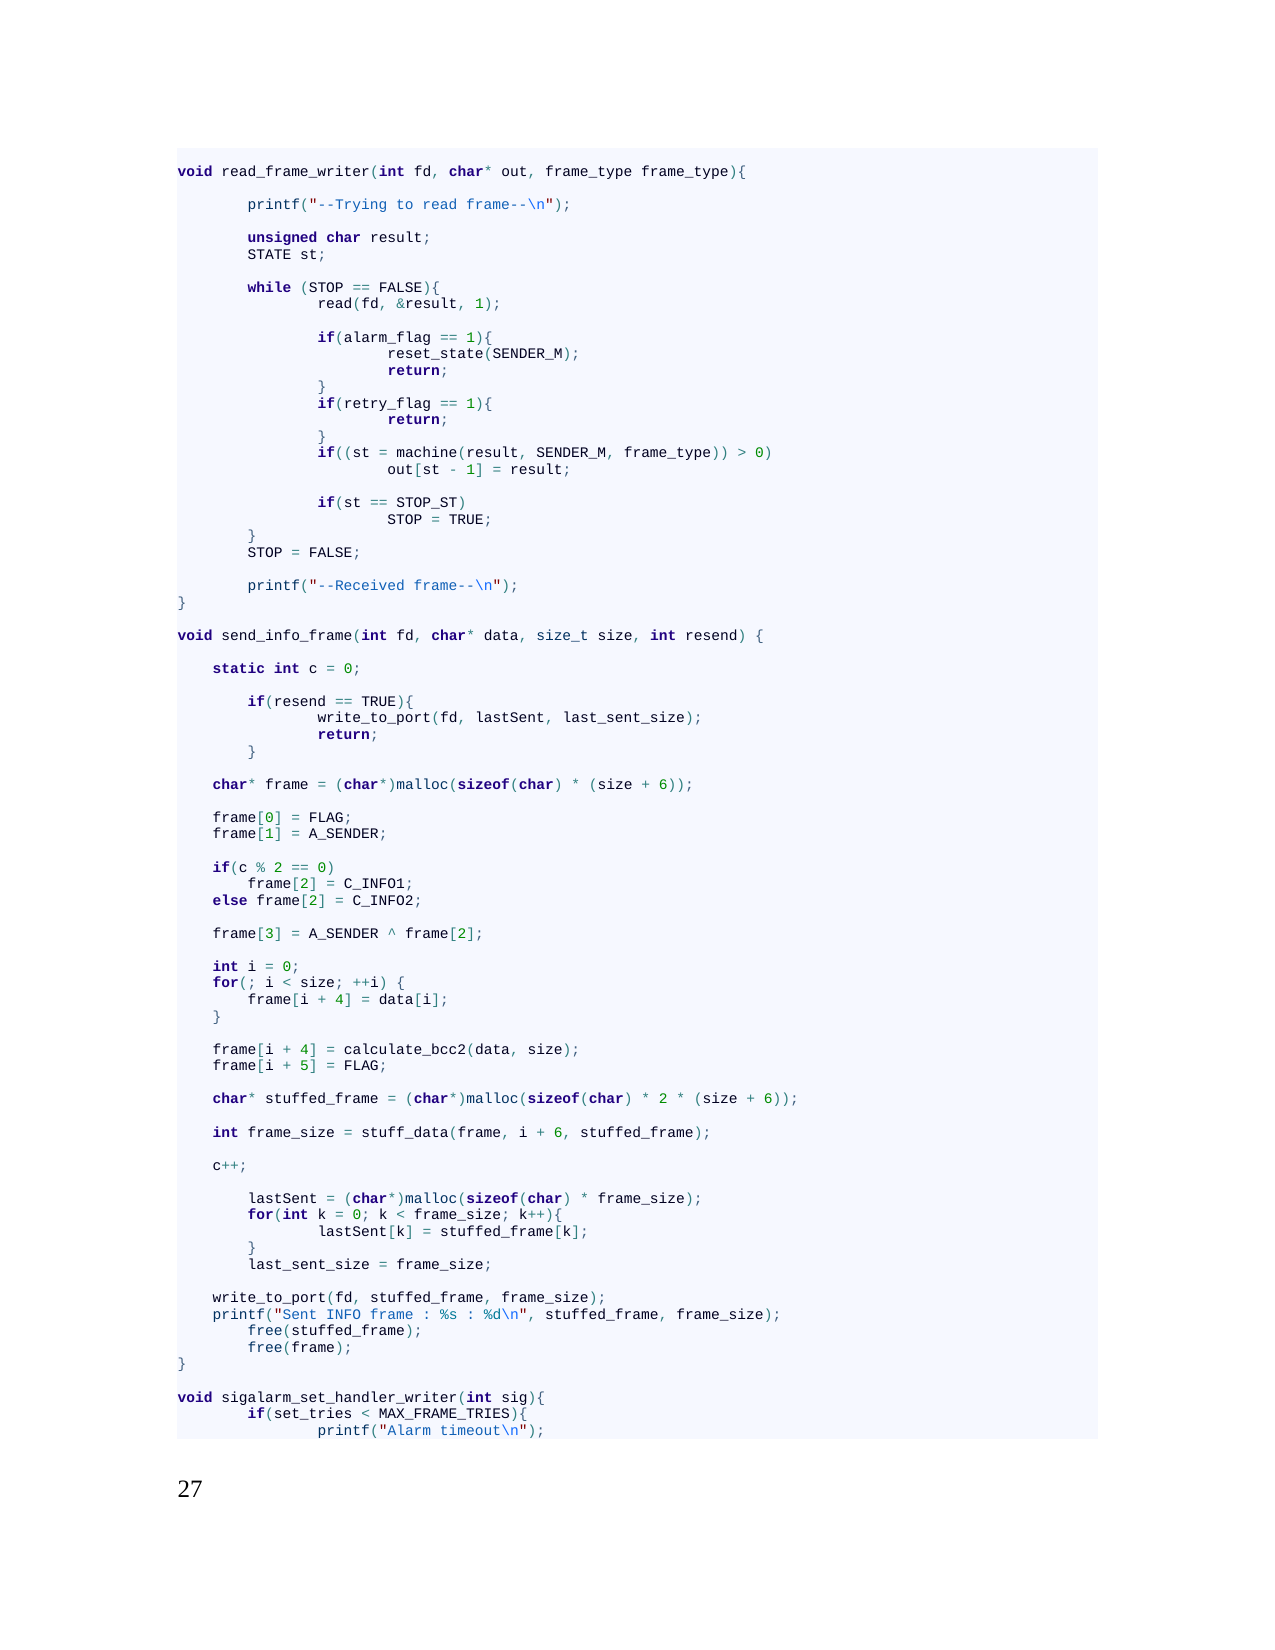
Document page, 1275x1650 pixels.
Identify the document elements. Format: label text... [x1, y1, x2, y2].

text printf("Alarm timeout\n"); [177, 1423, 1098, 1439]
text lastSent[k] = stuffed_frame[k]; [177, 1224, 1098, 1241]
text static int c = 0; [177, 661, 1098, 678]
text reset_state(SENDER_M); [177, 346, 1098, 363]
text } [177, 1241, 1098, 1257]
text write_to_port(fd, stuffed_frame, frame_size); [177, 1290, 1098, 1307]
text frame[1] = A_SENDER; [177, 827, 1098, 843]
text STATE st; [177, 247, 1098, 263]
text else frame[2] = C_INFO2; [177, 893, 1098, 909]
text free(frame); [177, 1340, 1098, 1357]
text if(resend == TRUE){ [177, 694, 1098, 711]
text write_to_port(fd, lastSent, last_sent_size); [177, 711, 1098, 727]
text char* frame = (char*)malloc(sizeof(char) * (size + 6)); [177, 777, 1098, 793]
text out[st - 1] = result; [177, 462, 1098, 479]
text while (STOP == FALSE){ [177, 280, 1098, 297]
picture [483, 1309, 492, 1319]
text frame[3] = A_SENDER ^ frame[2]; [177, 926, 1098, 943]
text if(st == STOP_ST) [177, 495, 1098, 512]
text if(retry_flag == 1){ [177, 396, 1098, 413]
text void send_info_frame(int fd, char* data, size_t size, int resend) { [177, 628, 1098, 644]
text int i = 0; [177, 959, 1098, 976]
text printf("Sent INFO frame : %s : %d\n", stuffed_frame, frame_size); [177, 1307, 1098, 1323]
text STOP = TRUE; [177, 512, 1098, 528]
text } [177, 429, 1098, 446]
text int frame_size = stuff_data(frame, i + 6, stuffed_frame); [177, 1125, 1098, 1141]
text lastSent = (char*)malloc(sizeof(char) * frame_size); [177, 1191, 1098, 1208]
text frame[i + 4] = calculate_bcc2(data, size); [177, 1042, 1098, 1058]
text c++; [177, 1158, 1098, 1174]
text for(; i < size; ++i) { [177, 976, 1098, 992]
text frame[i + 4] = data[i]; [177, 992, 1098, 1009]
text STOP = FALSE; [177, 545, 1098, 562]
text void sigalarm_set_handler_writer(int sig){ [177, 1390, 1098, 1406]
text frame[0] = FLAG; [177, 810, 1098, 827]
text free(stuffed_frame); [177, 1323, 1098, 1340]
text if((st = machine(result, SENDER_M, frame_type)) > 0) [177, 446, 1098, 462]
text } [177, 1009, 1098, 1025]
text read(fd, &result, 1); [177, 297, 1098, 313]
text last_sent_size = frame_size; [177, 1257, 1098, 1274]
text unsigned char result; [177, 230, 1098, 247]
picture [441, 1314, 454, 1319]
text return; [177, 413, 1098, 429]
text printf("--Received frame--\n"); [177, 578, 1098, 595]
text } [177, 528, 1098, 545]
picture [494, 1308, 499, 1319]
text printf("--Trying to read frame--\n"); [177, 197, 1098, 214]
text return; [177, 727, 1098, 744]
text if(alarm_flag == 1){ [177, 330, 1098, 346]
text } [177, 379, 1098, 396]
text frame[2] = C_INFO1; [177, 876, 1098, 893]
text void read_frame_writer(int fd, char* out, frame_type frame_type){ [177, 164, 1098, 181]
text } [177, 1357, 1098, 1373]
text if(c % 2 == 0) [177, 860, 1098, 876]
text char* stuffed_frame = (char*)malloc(sizeof(char) * 2 * (size + 6)); [177, 1092, 1098, 1108]
text } [177, 595, 1098, 611]
text for(int k = 0; k < frame_size; k++){ [177, 1208, 1098, 1224]
text return; [177, 363, 1098, 379]
text if(set_tries < MAX_FRAME_TRIES){ [177, 1406, 1098, 1423]
text } [177, 744, 1098, 760]
text frame[i + 5] = FLAG; [177, 1058, 1098, 1075]
